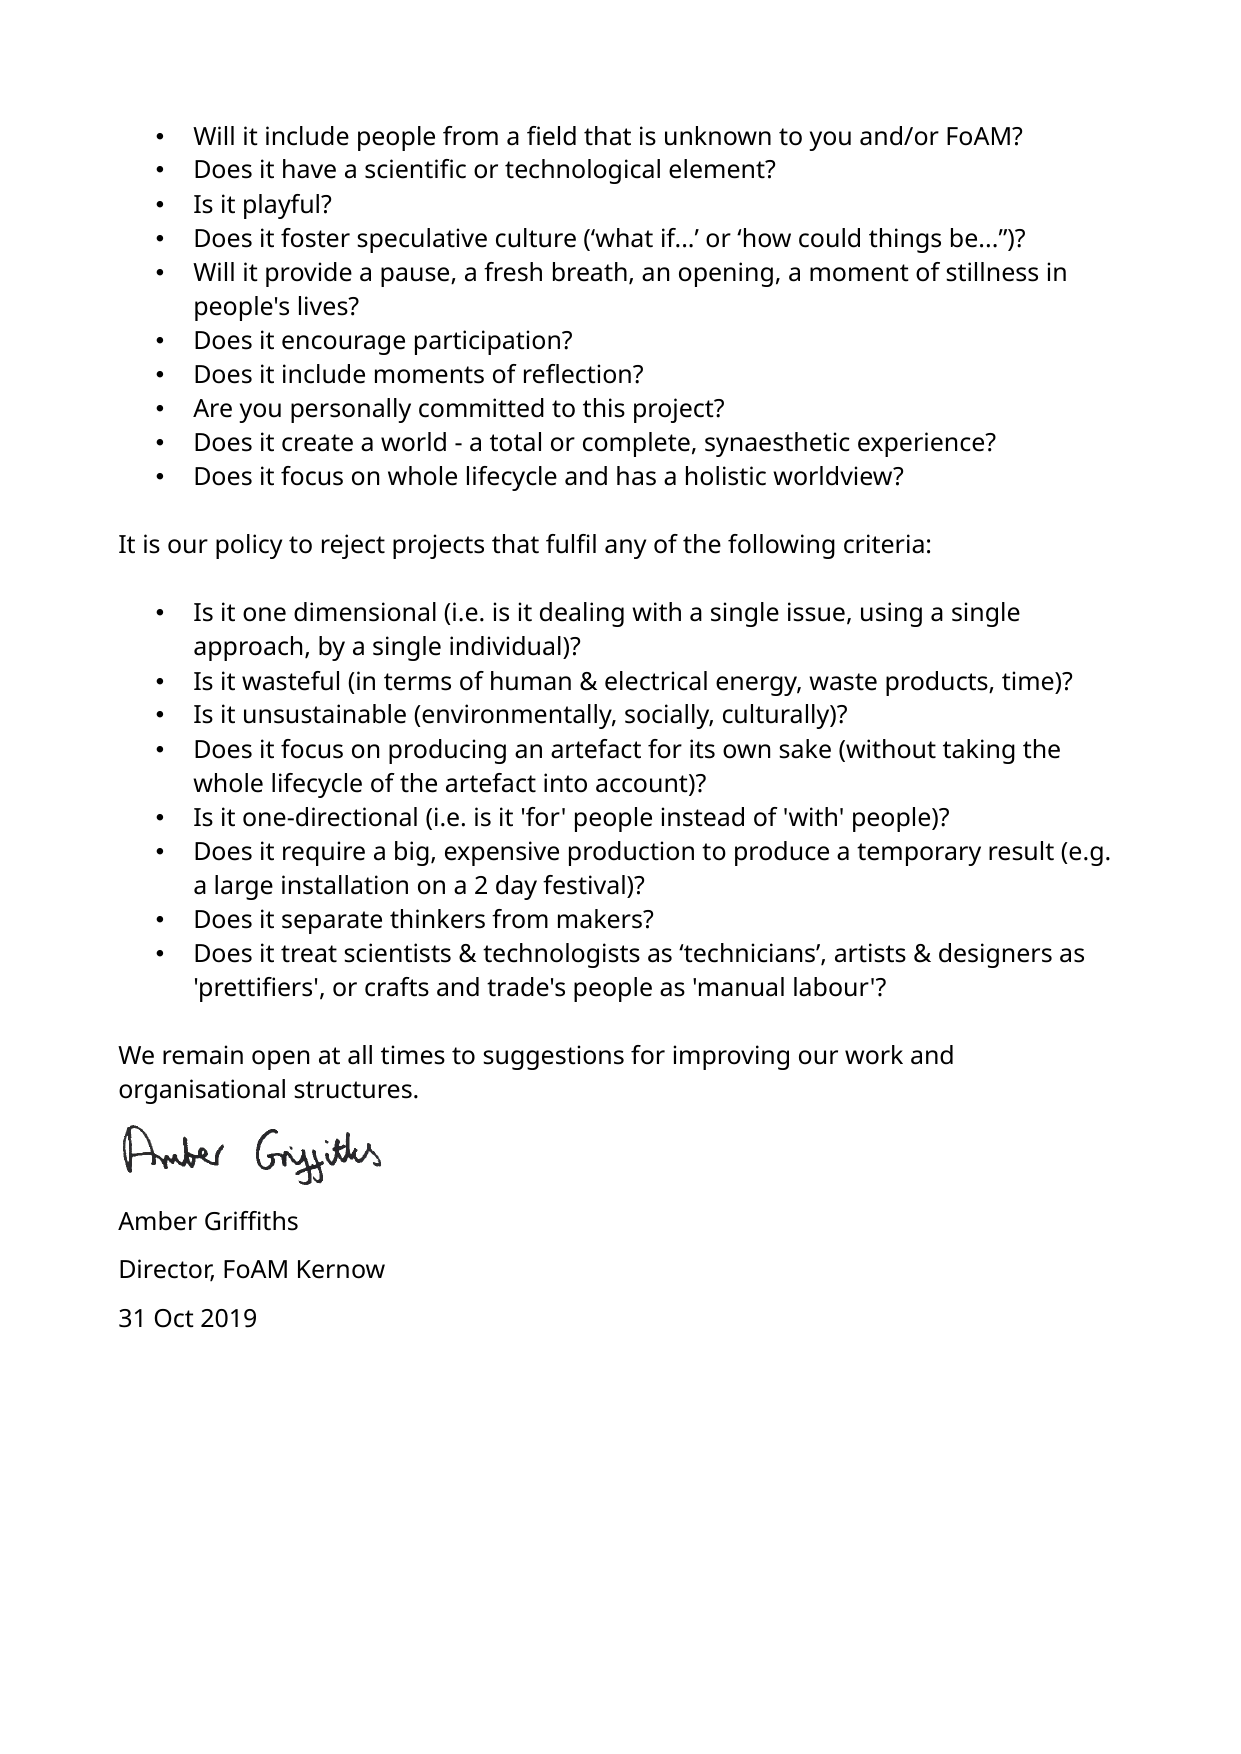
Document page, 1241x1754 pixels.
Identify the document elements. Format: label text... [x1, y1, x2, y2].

list Does it treat scientists & technologists as ‘technicians’, artists & designers as 'prettifiers', or crafts and trade's people as 'manual labour'? [156, 936, 1122, 1004]
text 31 Oct 2019 [118, 1301, 1122, 1334]
picture [116, 1123, 382, 1186]
list Is it one-directional (i.e. is it 'for' people instead of 'with' people)? [156, 799, 1122, 833]
text It is our policy to reject projects that fulfil any of the following criteria: [118, 527, 1122, 561]
list Does it focus on whole lifecycle and has a holistic worldview? [156, 459, 1122, 493]
list Is it playful? [156, 186, 1122, 220]
list Is it wasteful (in terms of human & electrical energy, waste products, time)? [156, 663, 1122, 697]
list Are you personally committed to this project? [156, 391, 1122, 425]
list Will it provide a pause, a fresh breath, an opening, a moment of stillness in people's lives? [156, 254, 1122, 322]
list Is it one dimensional (i.e. is it dealing with a single issue, using a single approach, by a single individual)? [156, 595, 1122, 663]
list Does it encourage participation? [156, 322, 1122, 357]
list Does it require a big, expensive production to produce a temporary result (e.g. a large installation on a 2 day festival)? [156, 833, 1122, 902]
list Does it foster speculative culture (‘what if...’ or ‘how could things be...”)? [156, 220, 1122, 254]
list Does it separate thinkers from makers? [156, 902, 1122, 936]
list Does it include moments of reflection? [156, 357, 1122, 391]
list Is it unsustainable (environmentally, socially, culturally)? [156, 697, 1122, 731]
list Does it focus on producing an artefact for its own sake (without taking the whole lifecycle of the artefact into account)? [156, 731, 1122, 799]
list Does it have a scientific or technological element? [156, 152, 1122, 186]
text We remain open at all times to suggestions for improving our work and organisational structures. [118, 1038, 1122, 1106]
text Amber Griffiths [118, 1203, 1122, 1237]
list Does it create a world - a total or complete, synaesthetic experience? [156, 425, 1122, 459]
list Will it include people from a field that is unknown to you and/or FoAM? [156, 118, 1122, 152]
text Director, FoAM Kernow [118, 1252, 1122, 1286]
